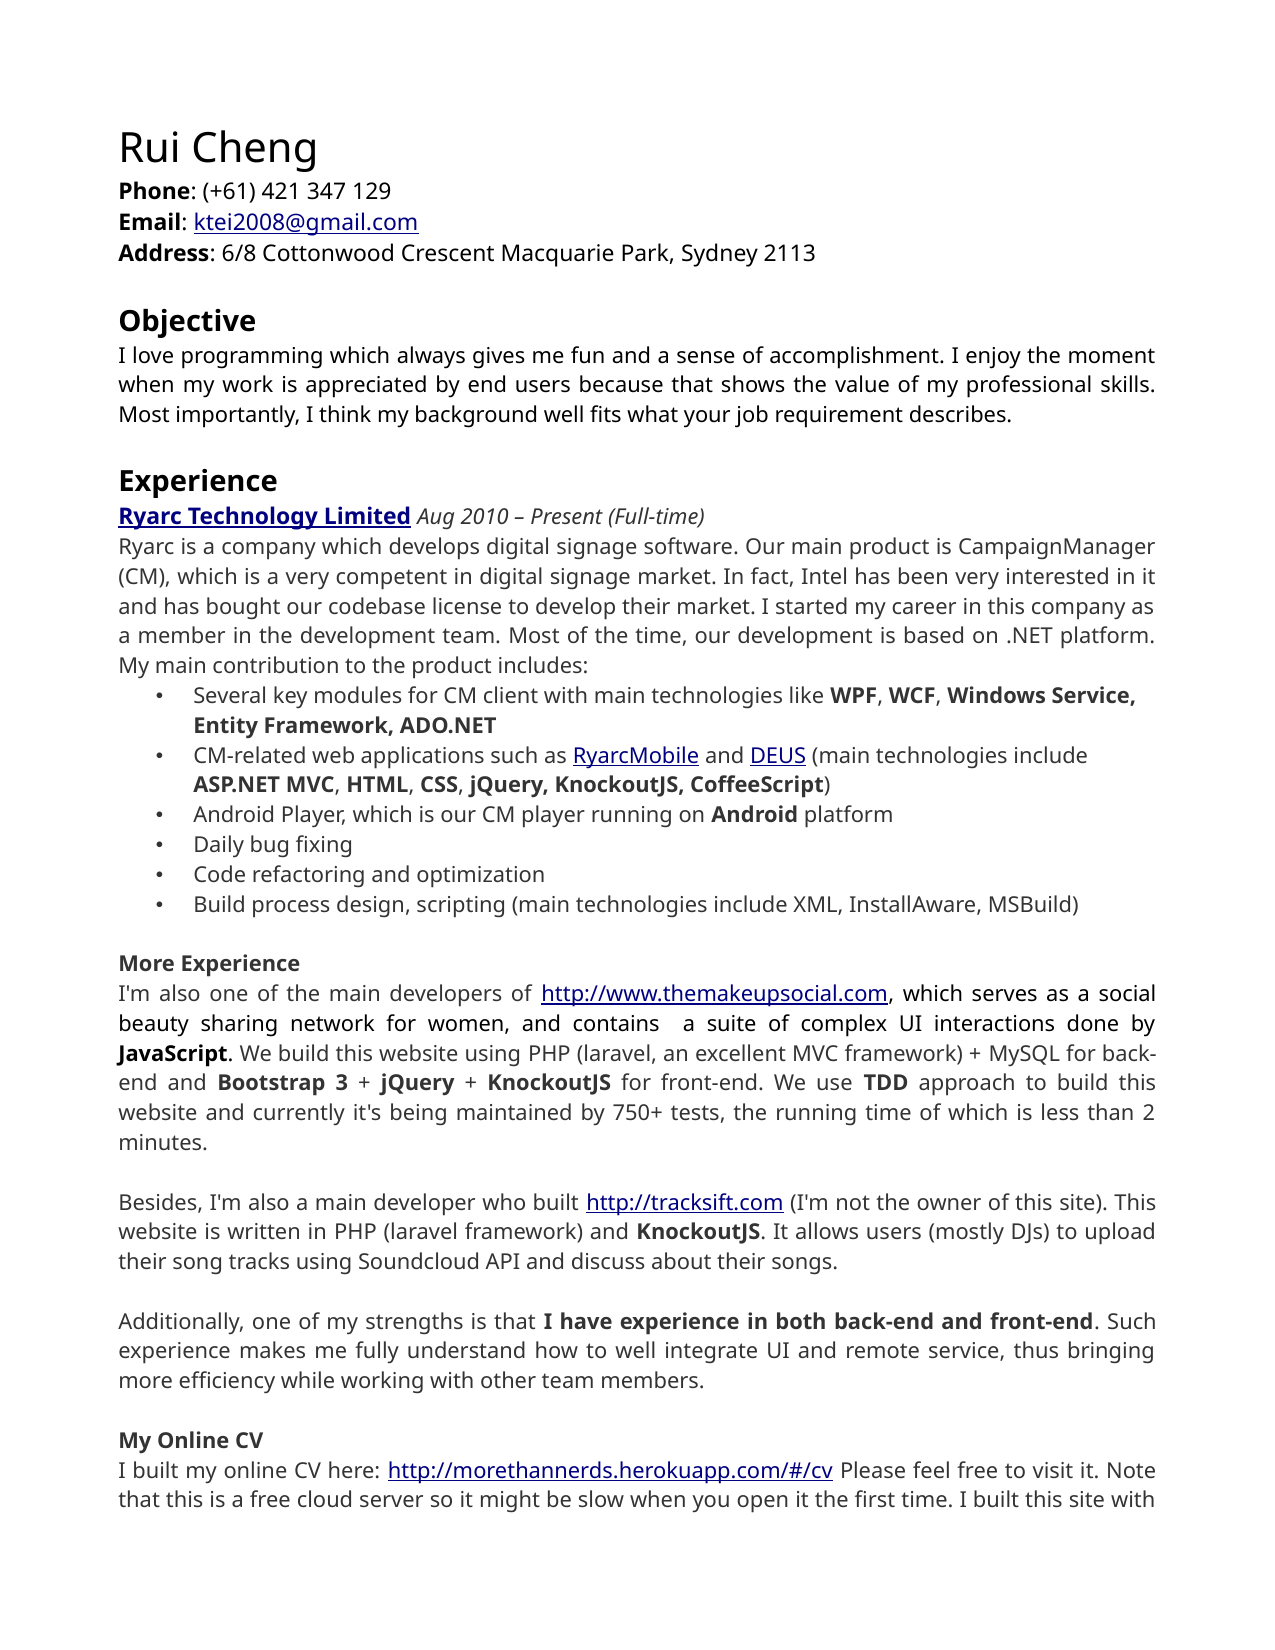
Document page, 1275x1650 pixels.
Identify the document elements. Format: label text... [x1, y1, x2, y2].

text I built my online CV here: http://morethannerds.herokuapp.com/#/cv Please feel free to visit it. Note that this is a free cloud server so it might be slow when you open it the first time. I built this site with [118, 1455, 1157, 1514]
text Rui Cheng [118, 118, 1157, 175]
list Build process design, scripting (main technologies include XML, InstallAware, MSBuild) [156, 889, 1157, 918]
list Code refactoring and optimization [156, 859, 1157, 889]
text Besides, I'm also a main developer who built http://tracksift.com (I'm not the owner of this site). This website is written in PHP (laravel framework) and KnockoutJS. It allows users (mostly DJs) to upload their song tracks using Soundcloud API and discuss about their songs. [118, 1187, 1157, 1276]
text Phone: (+61) 421 347 129 [118, 175, 1157, 206]
text Email: ktei2008@gmail.com [118, 206, 1157, 237]
text Ryarc is a company which develops digital signage software. Our main product is CampaignManager (CM), which is a very competent in digital signage market. In fact, Intel has been very interested in it and has bought our codebase license to develop their market. I started my career in this company as a member in the development team. Most of the time, our development is based on .NET platform. My main contribution to the product includes: [118, 531, 1157, 680]
text I'm also one of the main developers of http://www.themakeupsocial.com, which serves as a social beauty sharing network for women, and contains a suite of complex UI interactions done by JavaScript. We build this website using PHP (laravel, an excellent MVC framework) + MySQL for back-end and Bootstrap 3 + jQuery + KnockoutJS for front-end. We use TDD approach to build this website and currently it's being maintained by 750+ tests, the running time of which is less than 2 minutes. [118, 978, 1157, 1157]
list Daily bug fixing [156, 829, 1157, 859]
text Ryarc Technology Limited Aug 2010 – Present (Full-time) [118, 500, 1157, 531]
list CM-related web applications such as RyarcMobile and DEUS (main technologies include ASP.NET MVC, HTML, CSS, jQuery, KnockoutJS, CoffeeScript) [156, 740, 1157, 799]
text Experience [118, 460, 1157, 500]
text More Experience [118, 948, 1157, 978]
text My Online CV [118, 1425, 1157, 1455]
text I love programming which always gives me fun and a sense of accomplishment. I enjoy the moment when my work is appreciated by end users because that shows the value of my professional skills. Most importantly, I think my background well fits what your job requirement describes. [118, 339, 1157, 429]
list Several key modules for CM client with main technologies like WPF, WCF, Windows Service, Entity Framework, ADO.NET [156, 680, 1157, 740]
text Address: 6/8 Cottonwood Crescent Macquarie Park, Sydney 2113 [118, 237, 1157, 269]
text Objective [118, 300, 1157, 339]
list Android Player, which is our CM player running on Android platform [156, 799, 1157, 829]
text Additionally, one of my strengths is that I have experience in both back-end and front-end. Such experience makes me fully understand how to well integrate UI and remote service, thus bringing more efficiency while working with other team members. [118, 1306, 1157, 1395]
